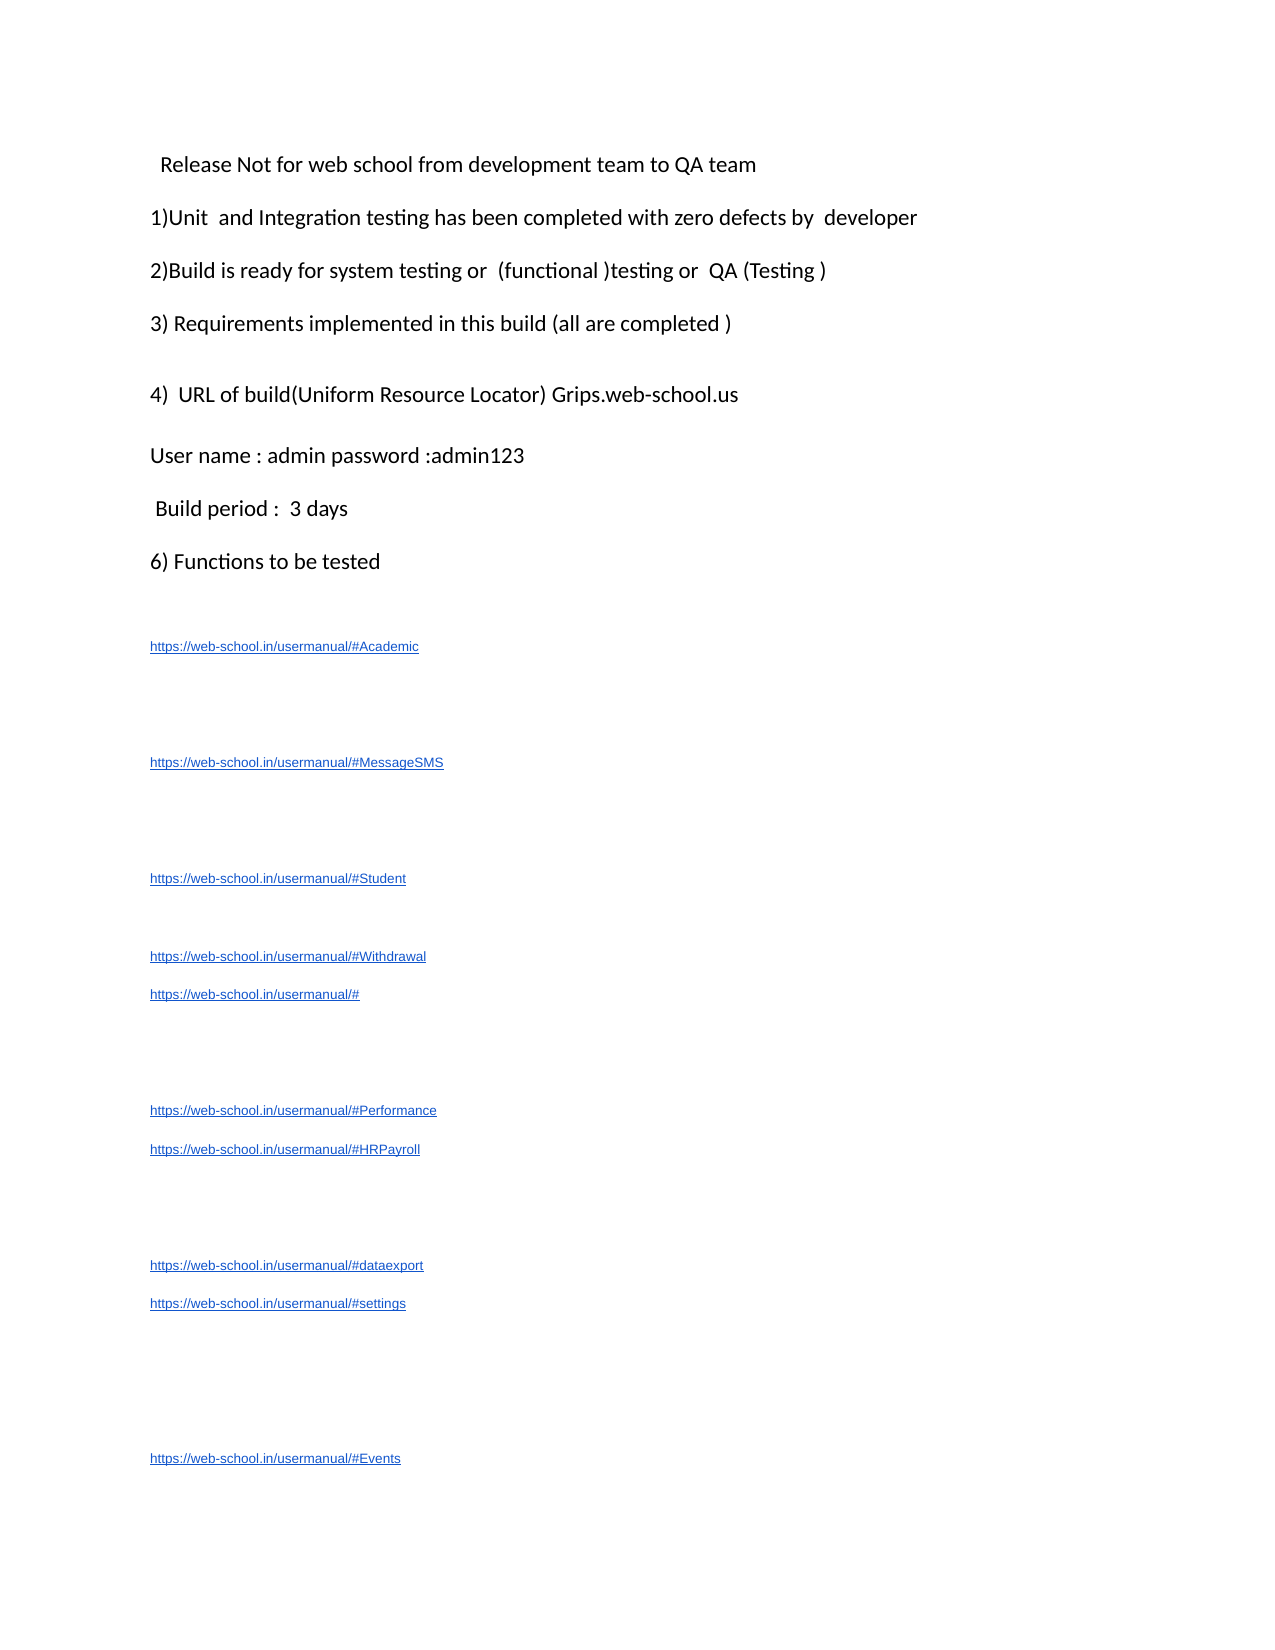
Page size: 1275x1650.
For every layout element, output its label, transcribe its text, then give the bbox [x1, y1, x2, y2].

text https://web-school.in/usermanual/#Performance [150, 1103, 1125, 1118]
text https://web-school.in/usermanual/# [150, 987, 1125, 1002]
text https://web-school.in/usermanual/#dataexport [150, 1257, 1125, 1273]
text 2)Build is ready for system testing or (functional )testing or QA (Testing ) [150, 256, 1125, 284]
text https://web-school.in/usermanual/#Academic [150, 639, 1125, 654]
text https://web-school.in/usermanual/#settings [150, 1296, 1125, 1312]
text 3) Requirements implemented in this build (all are completed ) [150, 309, 1125, 337]
text 1)Unit and Integration testing has been completed with zero defects by developer [150, 203, 1125, 231]
text 6) Functions to be tested [150, 547, 1125, 575]
text https://web-school.in/usermanual/#MessageSMS [150, 755, 1125, 771]
text https://web-school.in/usermanual/#Student [150, 871, 1125, 886]
text https://web-school.in/usermanual/#Events [150, 1451, 1125, 1466]
text https://web-school.in/usermanual/#HRPayroll [150, 1141, 1125, 1157]
text 4) URL of build(Uniform Resource Locator) Grips.web-school.us [150, 362, 1125, 413]
text Release Not for web school from development team to QA team [150, 150, 1125, 178]
text User name : admin password :admin123 [150, 441, 1125, 469]
text Build period : 3 days [150, 494, 1125, 522]
text https://web-school.in/usermanual/#Withdrawal [150, 948, 1125, 964]
